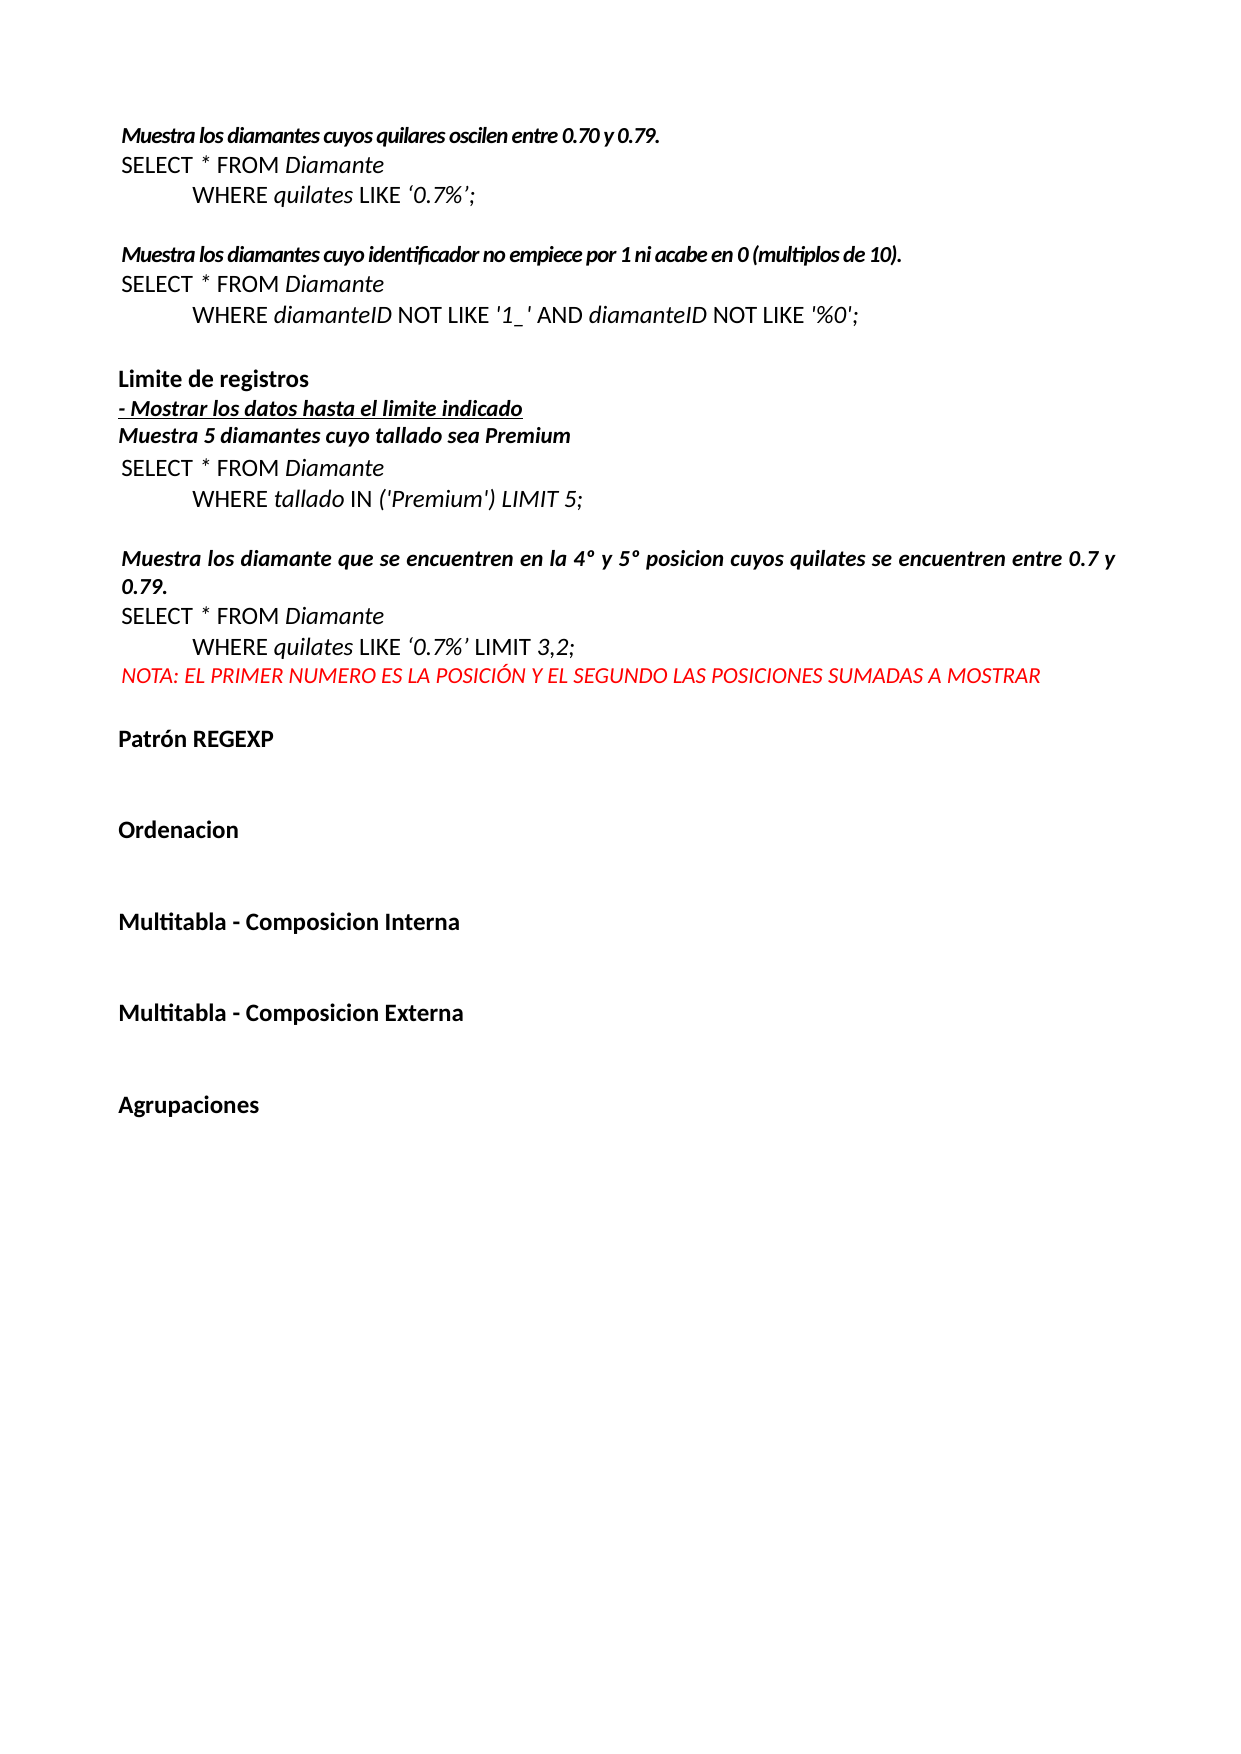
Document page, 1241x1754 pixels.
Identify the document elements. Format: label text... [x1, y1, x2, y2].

text Limite de registros [118, 363, 1122, 394]
text SELECT * FROM Diamante [118, 600, 1122, 631]
text NOTA: EL PRIMER NUMERO ES LA POSICIÓN Y EL SEGUNDO LAS POSICIONES SUMADAS A MOSTRAR [118, 661, 1122, 692]
text WHERE quilates LIKE ‘0.7%’; [118, 179, 1122, 210]
text Muestra los diamante que se encuentren en la 4º y 5º posicion cuyos quilates se encuentren entre 0.7 y 0.79. [118, 544, 1122, 600]
text SELECT * FROM Diamante [118, 269, 1122, 299]
text SELECT * FROM Diamante [118, 450, 1122, 483]
text SELECT * FROM Diamante [118, 149, 1122, 179]
text WHERE diamanteID NOT LIKE '1_' AND diamanteID NOT LIKE '%0'; [118, 299, 1122, 330]
text Ordenacion [118, 814, 1122, 845]
text Muestra los diamantes cuyos quilares oscilen entre 0.70 y 0.79. [118, 118, 1122, 149]
text Multitabla - Composicion Interna [118, 906, 1122, 936]
text Muestra los diamantes cuyo identificador no empiece por 1 ni acabe en 0 (multiplos de 10). [118, 241, 1122, 269]
text Agrupaciones [118, 1089, 1122, 1119]
text Multitabla - Composicion Externa [118, 997, 1122, 1028]
text WHERE quilates LIKE ‘0.7%’ LIMIT 3,2; [118, 631, 1122, 661]
text - Mostrar los datos hasta el limite indicado [118, 394, 1122, 422]
text Patrón REGEXP [118, 723, 1122, 753]
text Muestra 5 diamantes cuyo tallado sea Premium [118, 422, 1122, 450]
text WHERE tallado IN ('Premium') LIMIT 5; [118, 483, 1122, 514]
